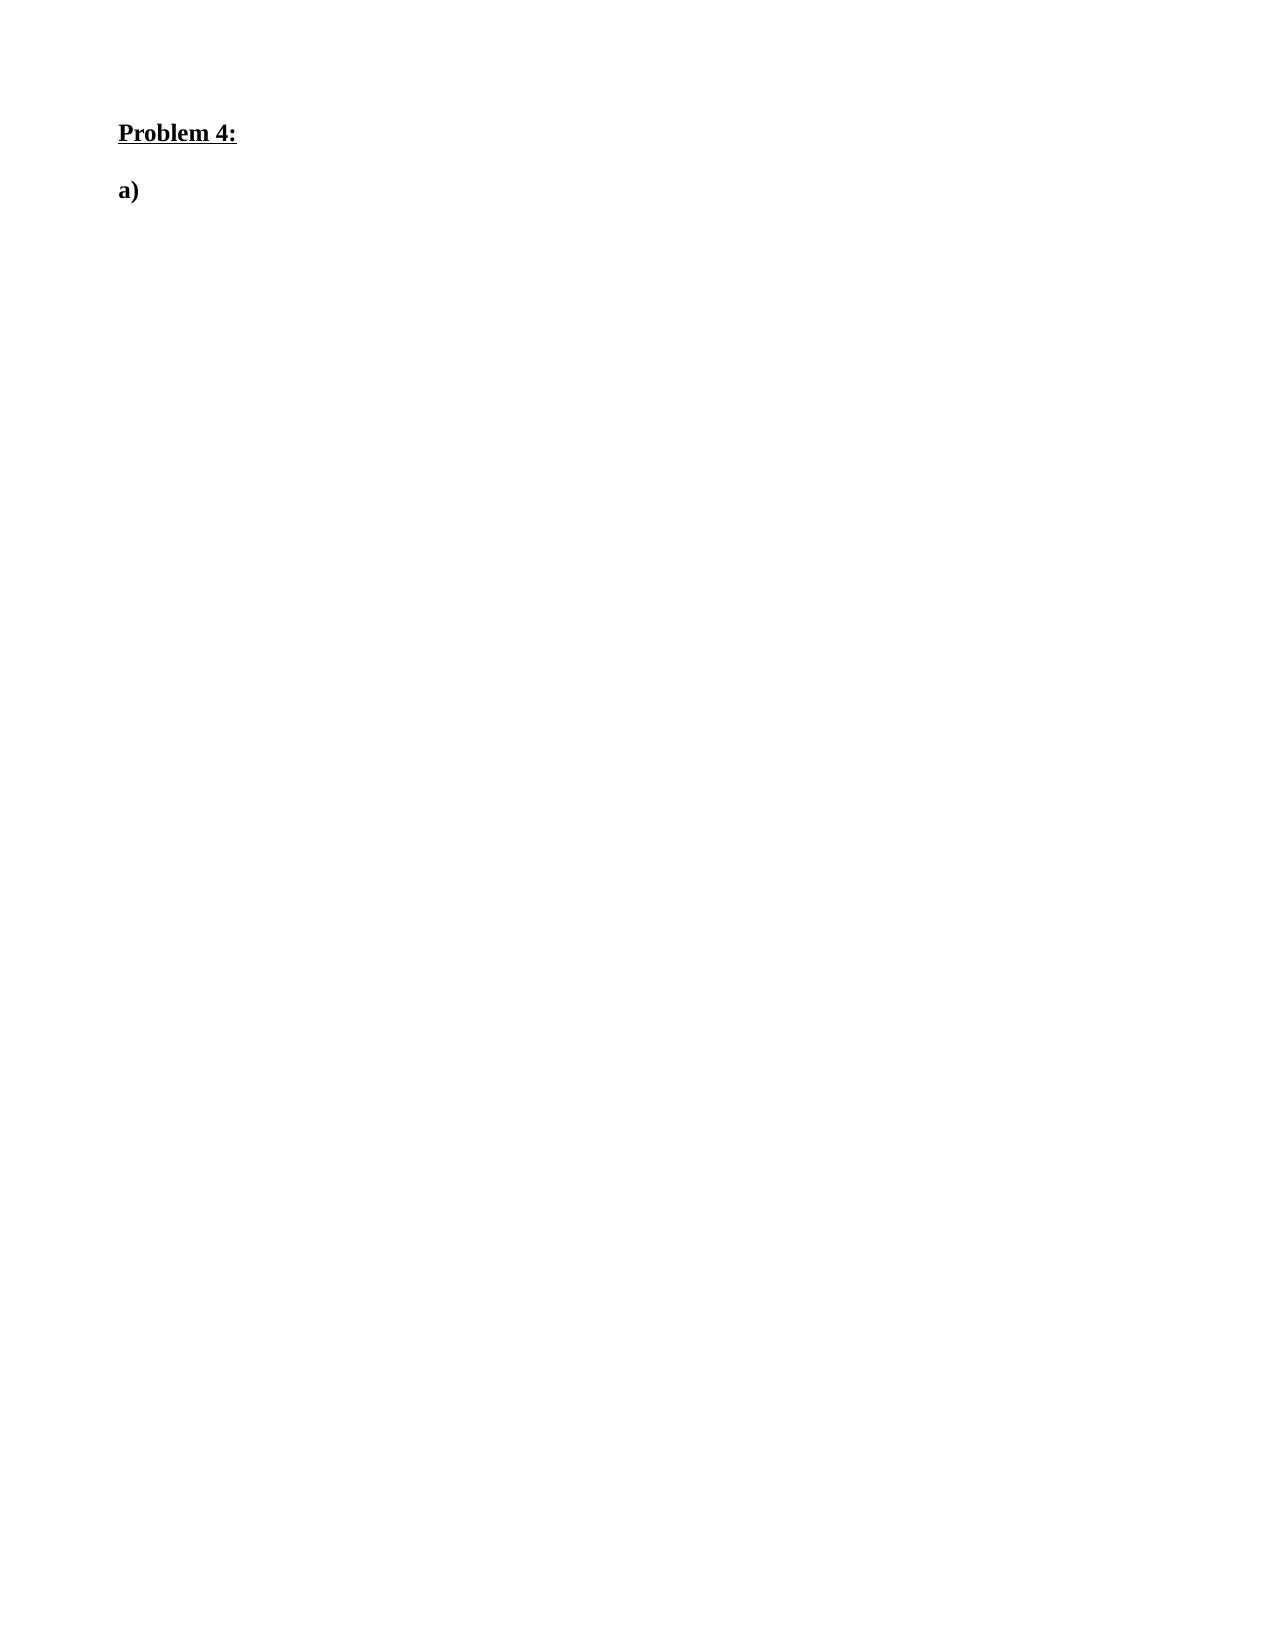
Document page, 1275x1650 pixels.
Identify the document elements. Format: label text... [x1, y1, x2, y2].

text Problem 4: [118, 118, 1157, 147]
text a) [118, 176, 1157, 204]
